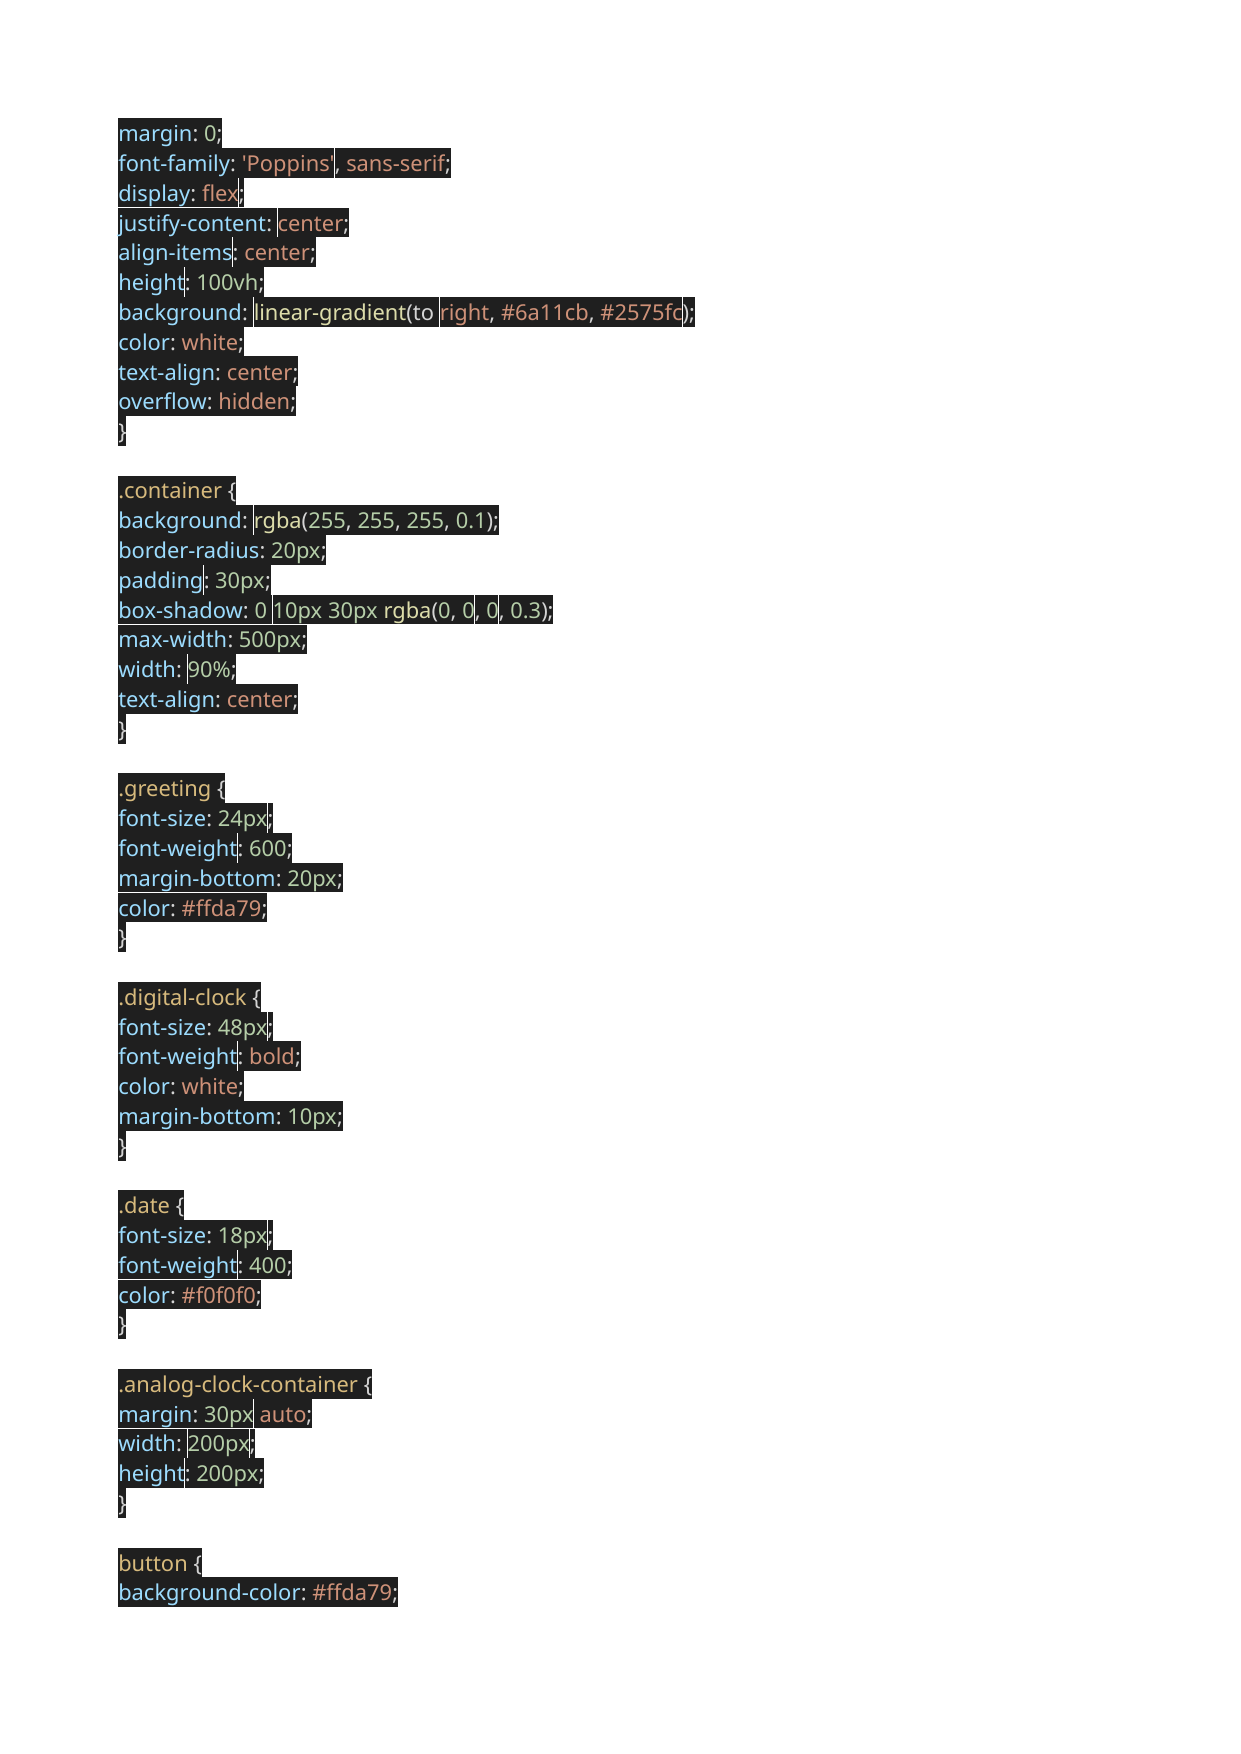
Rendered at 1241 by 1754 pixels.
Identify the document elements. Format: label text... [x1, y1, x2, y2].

text height: 200px; [118, 1458, 1122, 1488]
text .greeting { [118, 773, 1122, 803]
text font-size: 18px; [118, 1220, 1122, 1250]
text } [118, 416, 1122, 446]
text button { [118, 1547, 1122, 1577]
text align-items: center; [118, 237, 1122, 267]
text margin: 0; [118, 118, 1122, 148]
text .container { [118, 476, 1122, 505]
text margin-bottom: 10px; [118, 1101, 1122, 1131]
text font-size: 48px; [118, 1012, 1122, 1041]
text } [118, 1131, 1122, 1161]
text font-weight: bold; [118, 1041, 1122, 1071]
text font-weight: 400; [118, 1250, 1122, 1279]
text color: #ffda79; [118, 892, 1122, 922]
text margin-bottom: 20px; [118, 863, 1122, 892]
text border-radius: 20px; [118, 535, 1122, 565]
text background: rgba(255, 255, 255, 0.1); [118, 505, 1122, 535]
text color: #f0f0f0; [118, 1279, 1122, 1309]
text .analog-clock-container { [118, 1369, 1122, 1399]
text color: white; [118, 327, 1122, 356]
text .date { [118, 1190, 1122, 1220]
text height: 100vh; [118, 267, 1122, 297]
text overflow: hidden; [118, 386, 1122, 416]
text } [118, 922, 1122, 952]
text font-size: 24px; [118, 803, 1122, 833]
text max-width: 500px; [118, 624, 1122, 654]
text margin: 30px auto; [118, 1399, 1122, 1428]
text background-color: #ffda79; [118, 1577, 1122, 1607]
text padding: 30px; [118, 565, 1122, 595]
text text-align: center; [118, 356, 1122, 386]
text font-family: 'Poppins', sans-serif; [118, 148, 1122, 178]
text background: linear-gradient(to right, #6a11cb, #2575fc); [118, 297, 1122, 327]
text width: 90%; [118, 654, 1122, 684]
text .digital-clock { [118, 982, 1122, 1012]
text text-align: center; [118, 684, 1122, 714]
text color: white; [118, 1071, 1122, 1101]
text justify-content: center; [118, 207, 1122, 237]
text } [118, 1488, 1122, 1518]
text } [118, 714, 1122, 744]
text box-shadow: 0 10px 30px rgba(0, 0, 0, 0.3); [118, 595, 1122, 624]
text display: flex; [118, 178, 1122, 207]
text } [118, 1309, 1122, 1339]
text width: 200px; [118, 1428, 1122, 1458]
text font-weight: 600; [118, 833, 1122, 863]
